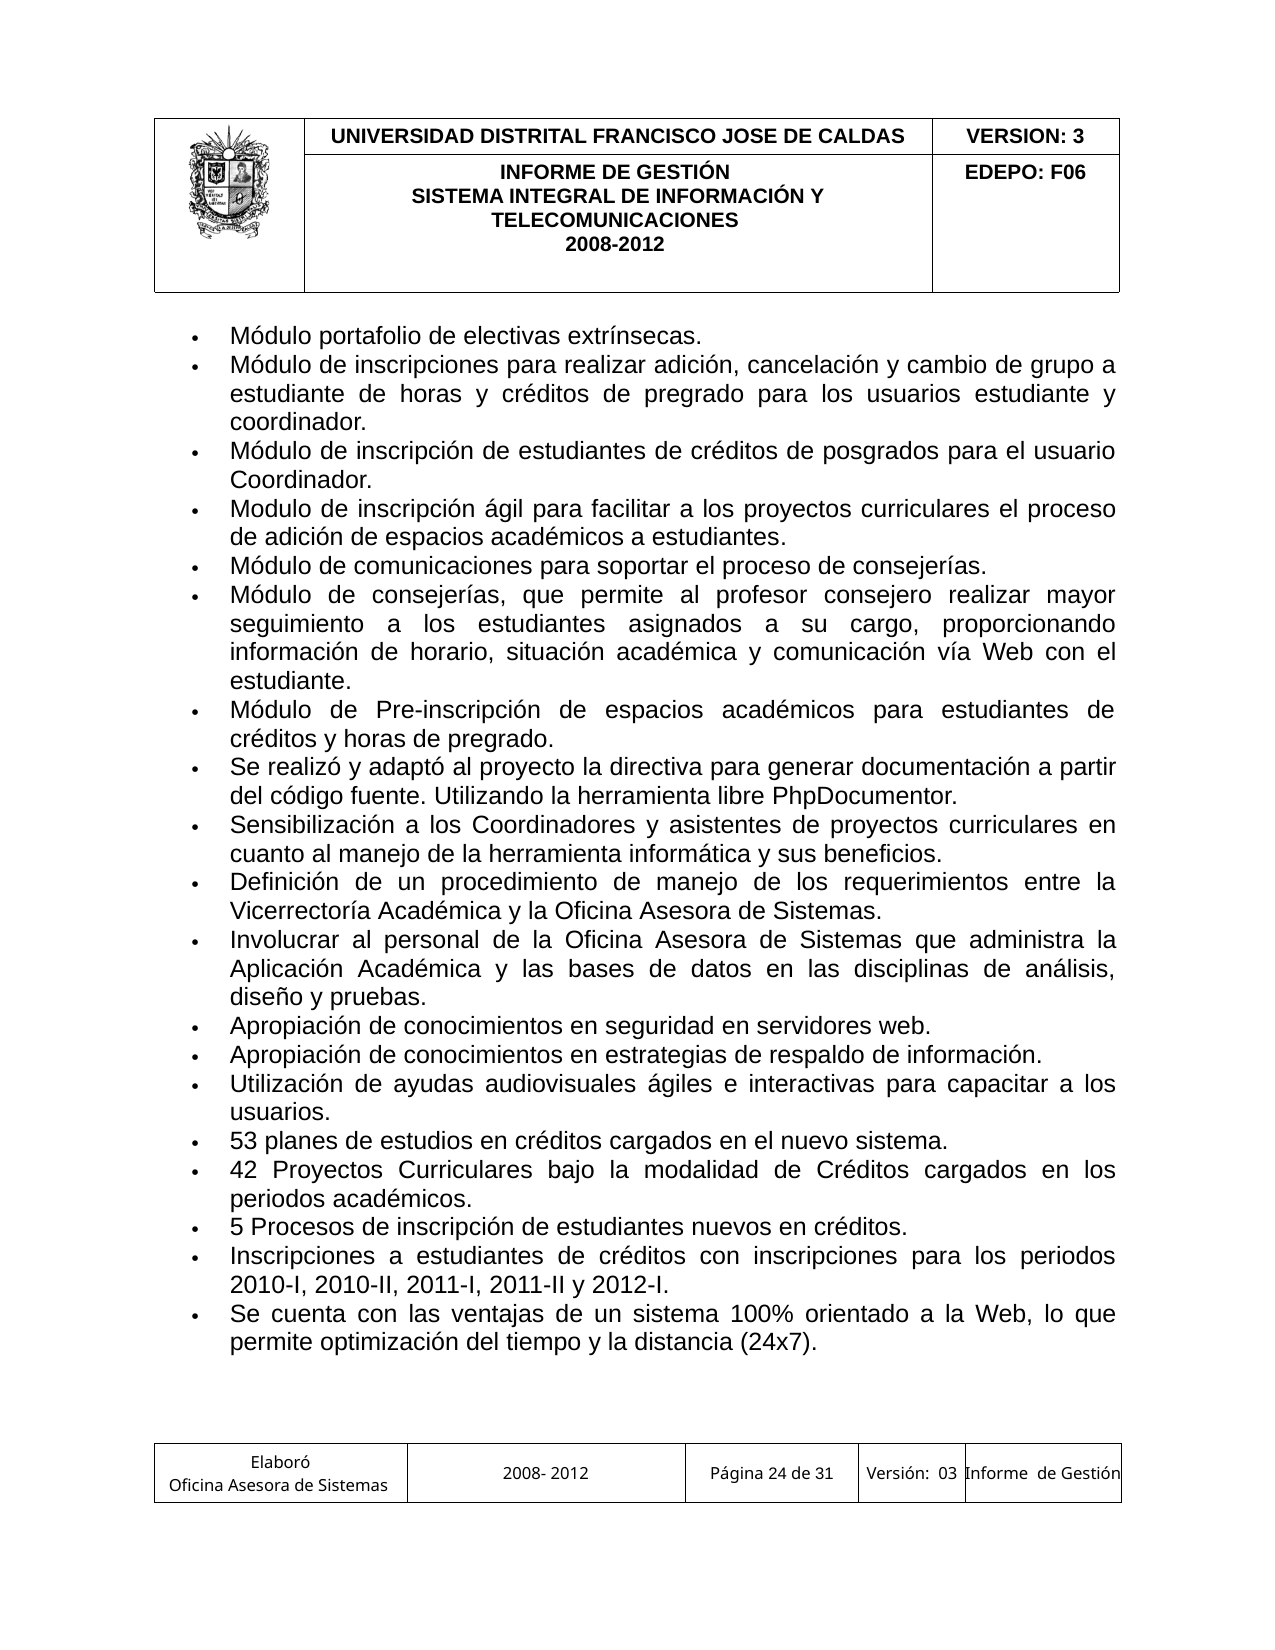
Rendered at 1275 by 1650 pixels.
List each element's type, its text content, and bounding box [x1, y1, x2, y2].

list Sensibilización a los Coordinadores y asistentes de proyectos curriculares en cuanto al manejo de la herramienta informática y sus beneficios. [192, 810, 1116, 867]
list Inscripciones a estudiantes de créditos con inscripciones para los periodos 2010-I, 2010-II, 2011-I, 2011-II y 2012-I. [192, 1241, 1116, 1298]
list Módulo de inscripciones para realizar adición, cancelación y cambio de grupo a estudiante de horas y créditos de pregrado para los usuarios estudiante y coordinador. [192, 350, 1116, 436]
list Modulo de inscripción ágil para facilitar a los proyectos curriculares el proceso de adición de espacios académicos a estudiantes. [192, 493, 1116, 551]
list Involucrar al personal de la Oficina Asesora de Sistemas que administra la Aplicación Académica y las bases de datos en las disciplinas de análisis, diseño y pruebas. [192, 925, 1116, 1011]
list Módulo portafolio de electivas extrínsecas. [192, 321, 1116, 350]
list Módulo de Pre-inscripción de espacios académicos para estudiantes de créditos y horas de pregrado. [192, 695, 1116, 752]
list Definición de un procedimiento de manejo de los requerimientos entre la Vicerrectoría Académica y la Oficina Asesora de Sistemas. [192, 867, 1116, 925]
list Apropiación de conocimientos en seguridad en servidores web. [192, 1011, 1116, 1040]
list 53 planes de estudios en créditos cargados en el nuevo sistema. [192, 1126, 1116, 1155]
list Apropiación de conocimientos en estrategias de respaldo de información. [192, 1040, 1116, 1068]
list 42 Proyectos Curriculares bajo la modalidad de Créditos cargados en los periodos académicos. [192, 1155, 1116, 1212]
list Módulo de comunicaciones para soportar el proceso de consejerías. [192, 551, 1116, 580]
list 5 Procesos de inscripción de estudiantes nuevos en créditos. [192, 1212, 1116, 1241]
list Se realizó y adaptó al proyecto la directiva para generar documentación a partir del código fuente. Utilizando la herramienta libre PhpDocumentor. [192, 752, 1116, 810]
list Se cuenta con las ventajas de un sistema 100% orientado a la Web, lo que permite optimización del tiempo y la distancia (24x7). [192, 1298, 1116, 1356]
list Módulo de inscripción de estudiantes de créditos de posgrados para el usuario Coordinador. [192, 436, 1116, 493]
list Utilización de ayudas audiovisuales ágiles e interactivas para capacitar a los usuarios. [192, 1068, 1116, 1126]
picture [188, 124, 270, 239]
list Módulo de consejerías, que permite al profesor consejero realizar mayor seguimiento a los estudiantes asignados a su cargo, proporcionando información de horario, situación académica y comunicación vía Web con el estudiante. [192, 580, 1116, 695]
